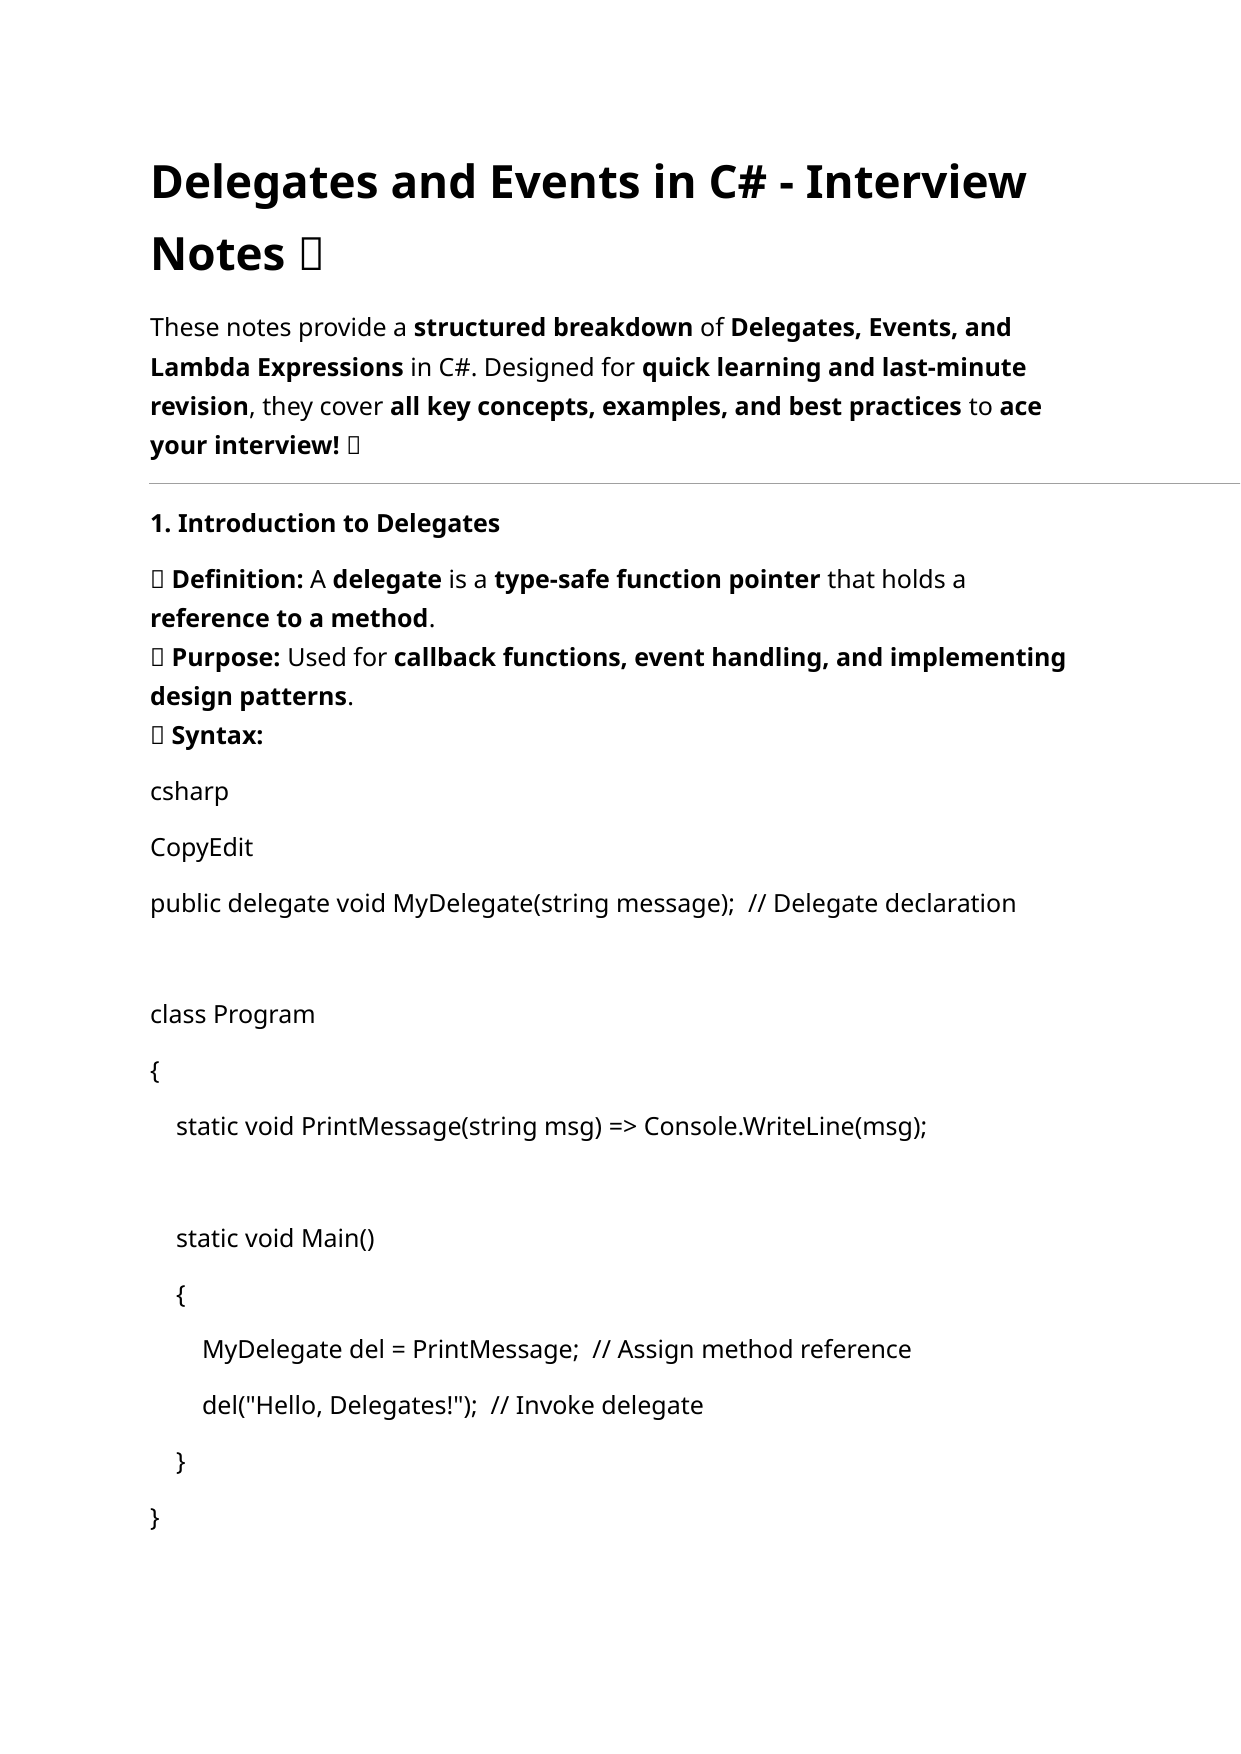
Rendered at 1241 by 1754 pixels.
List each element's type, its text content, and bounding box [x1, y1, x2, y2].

text del("Hello, Delegates!"); // Invoke delegate [150, 1388, 1090, 1422]
text 1. Introduction to Delegates [150, 505, 1090, 539]
text class Program [150, 997, 1090, 1031]
text static void Main() [150, 1220, 1090, 1254]
text Delegates and Events in C# - Interview Notes 🚀 [150, 150, 1090, 284]
text MyDelegate del = PrintMessage; // Assign method reference [150, 1332, 1090, 1366]
text } [150, 1499, 1090, 1534]
text CopyEdit [150, 829, 1090, 864]
text public delegate void MyDelegate(string message); // Delegate declaration [150, 885, 1090, 919]
text 🔹 Definition: A delegate is a type-safe function pointer that holds a reference to a method. 🔹 Purpose: Used for callback functions, event handling, and implementing design patterns. 🔹 Syntax: [150, 561, 1090, 752]
text } [150, 1444, 1090, 1478]
text static void PrintMessage(string msg) => Console.WriteLine(msg); [150, 1109, 1090, 1143]
text { [150, 1276, 1090, 1310]
text csharp [150, 774, 1090, 808]
text These notes provide a structured breakdown of Delegates, Events, and Lambda Expressions in C#. Designed for quick learning and last-minute revision, they cover all key concepts, examples, and best practices to ace your interview! 💯 [150, 310, 1090, 462]
text { [150, 1053, 1090, 1087]
